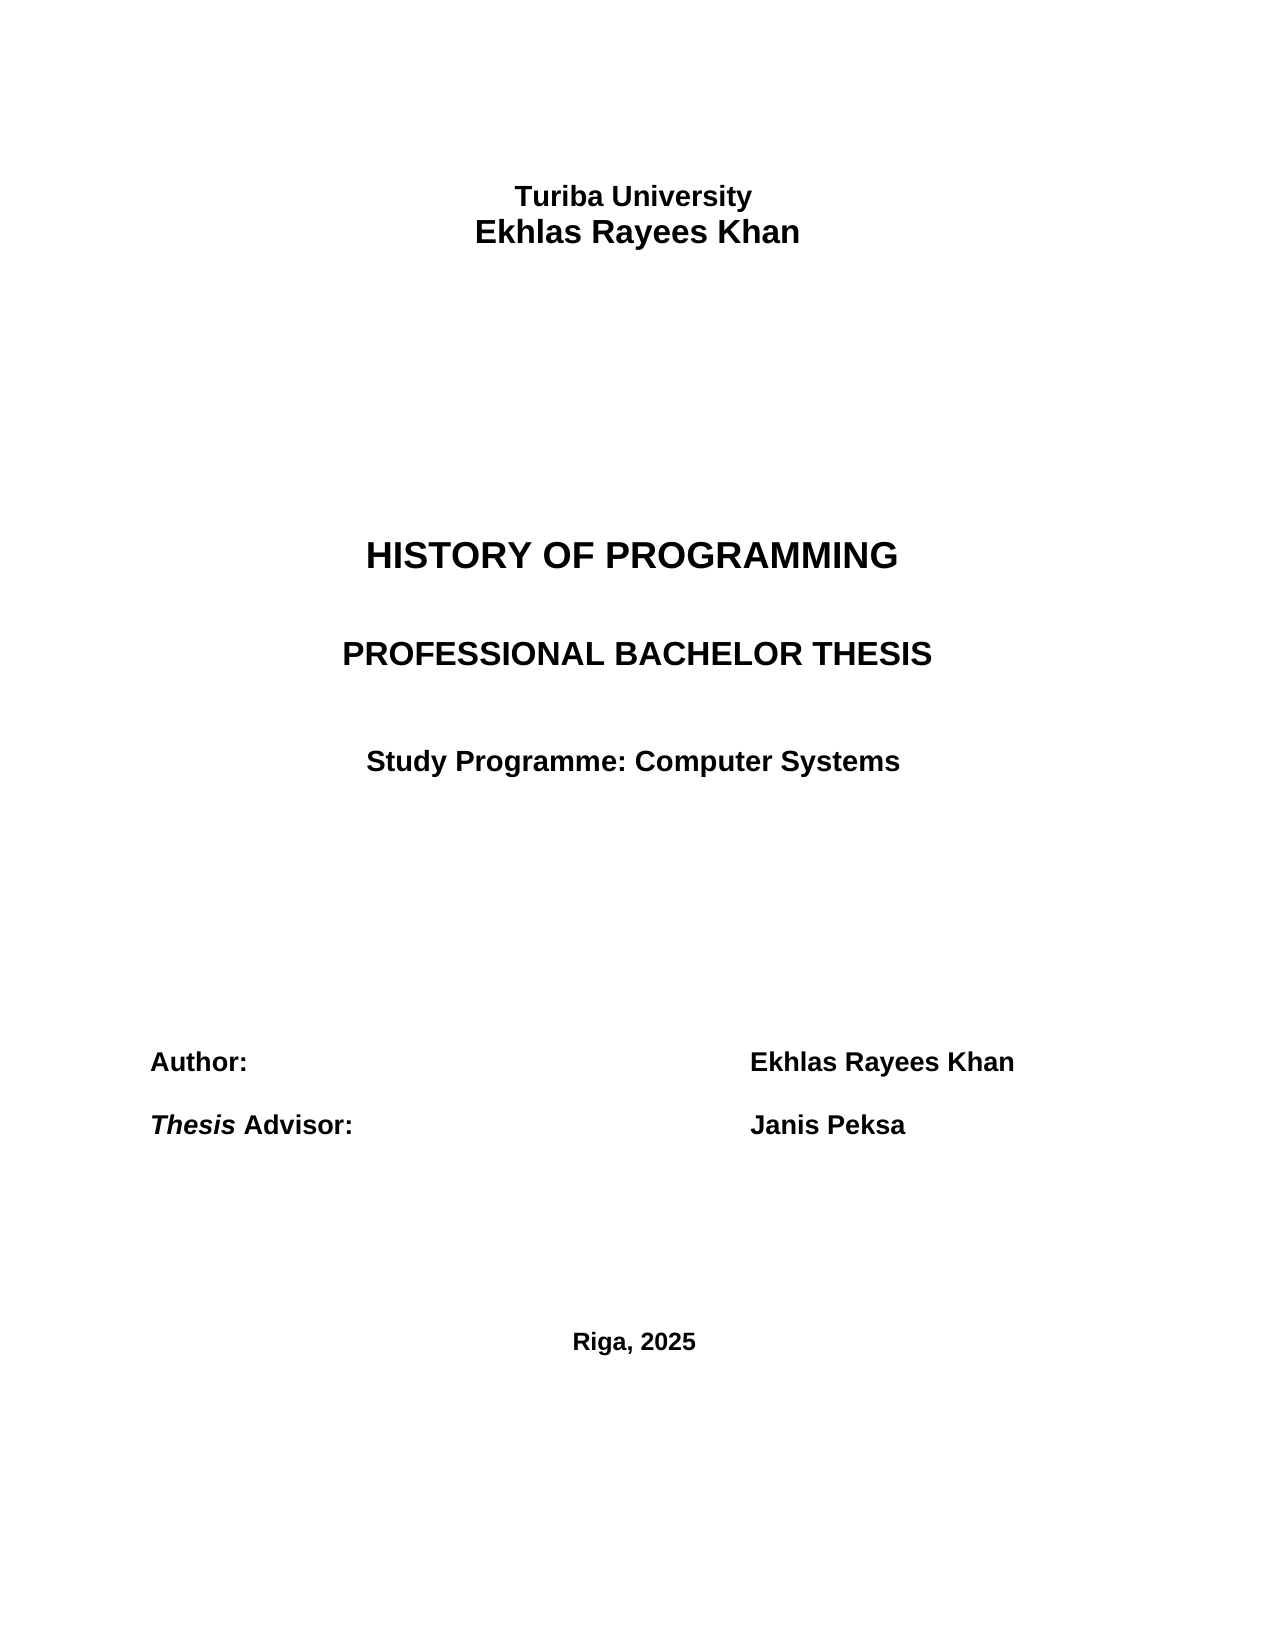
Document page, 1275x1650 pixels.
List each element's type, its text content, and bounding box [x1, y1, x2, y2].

text Riga, 2025 [150, 1327, 1125, 1356]
text Turiba University [150, 179, 1125, 212]
text HISTORY OF PROGRAMMING [150, 533, 1125, 577]
text PROFESSIONAL BACHELOR THESIS [150, 634, 1125, 672]
text Study Programme: Computer Systems [150, 744, 1125, 778]
text Author: Ekhlas Rayees Khan [150, 1046, 1125, 1077]
text Thesis Advisor: Janis Peksa [150, 1109, 1125, 1140]
text Ekhlas Rayees Khan [150, 212, 1125, 251]
